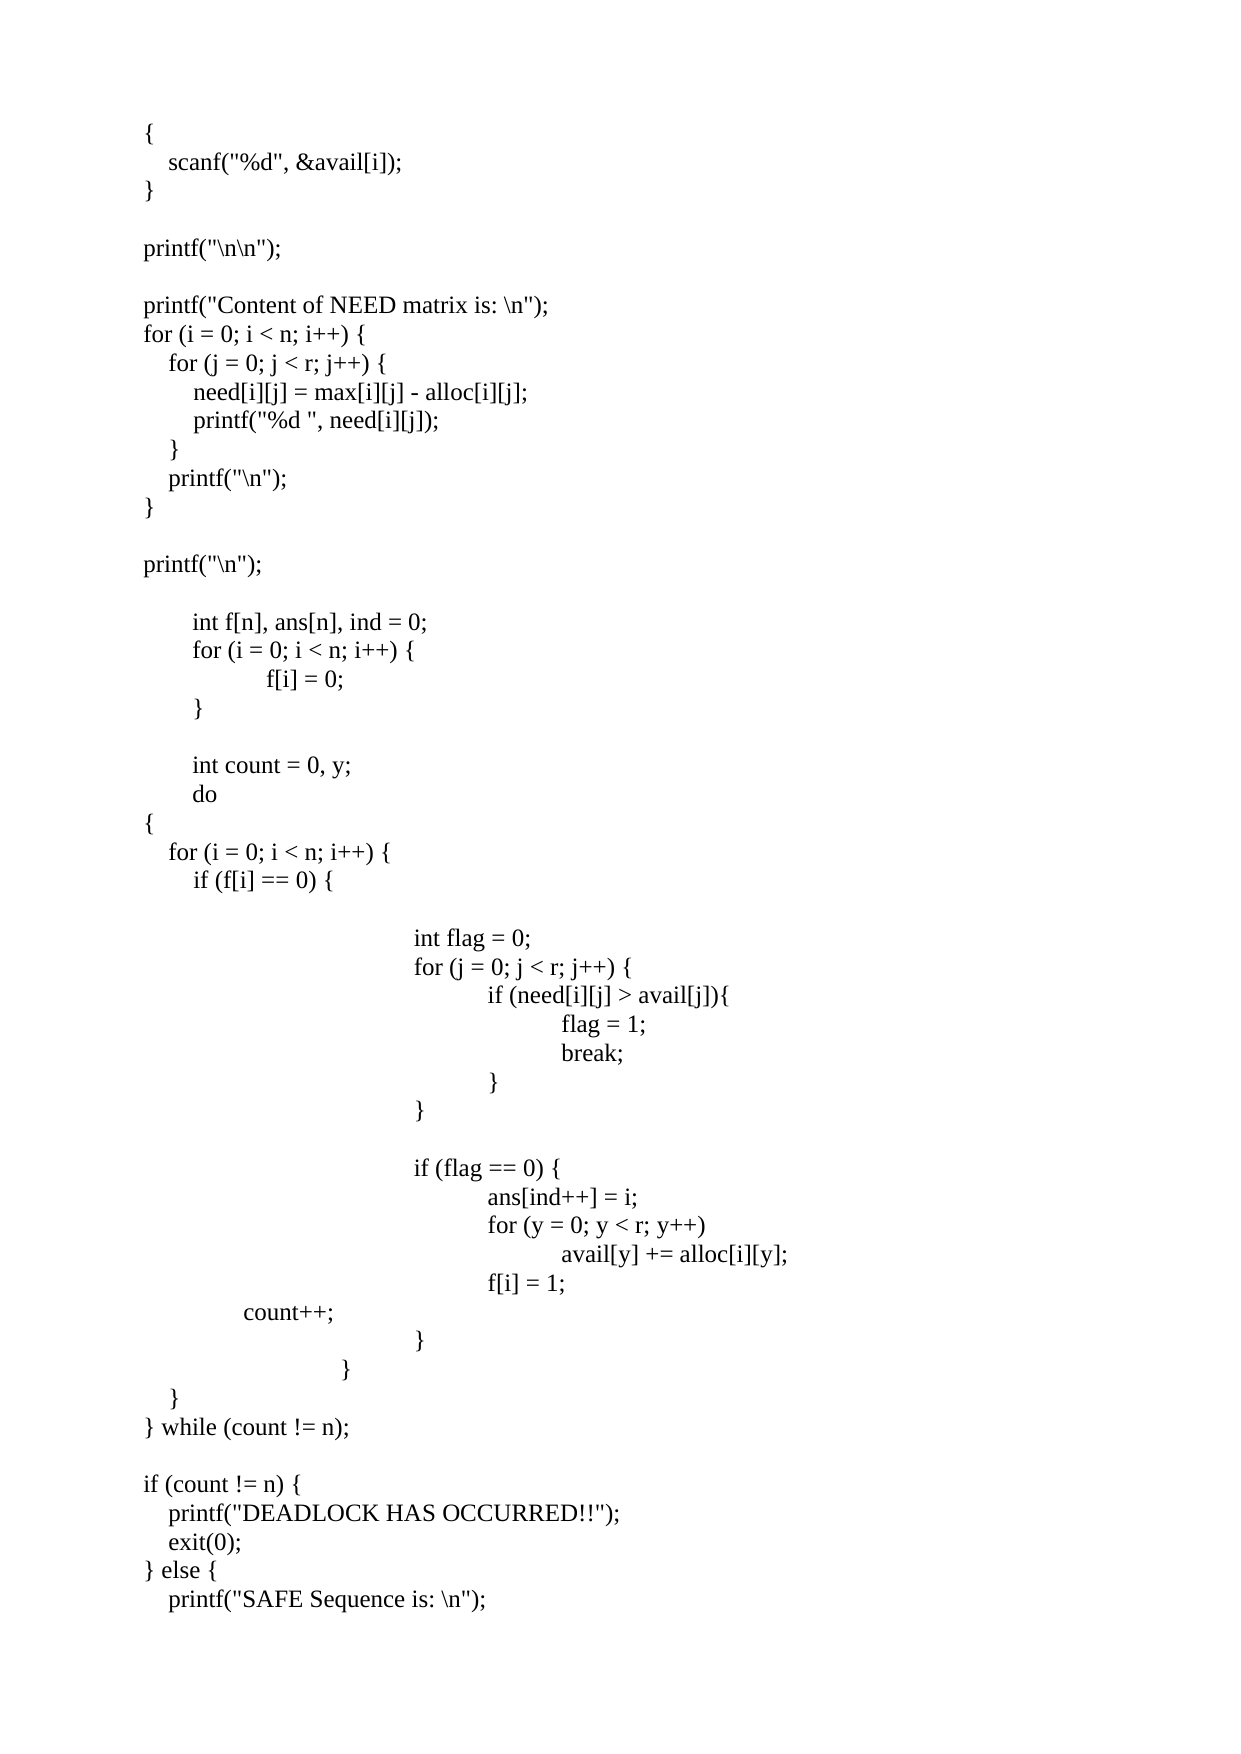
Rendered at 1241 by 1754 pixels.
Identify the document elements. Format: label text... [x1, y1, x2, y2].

text printf("SAFE Sequence is: \n"); [118, 1584, 1122, 1613]
text printf("\n\n"); [118, 233, 1122, 262]
text scanf("%d", &avail[i]); [118, 147, 1122, 176]
text count++; [118, 1297, 1122, 1326]
text for (i = 0; i < n; i++) { [118, 837, 1122, 866]
text for (y = 0; y < r; y++) [118, 1211, 1122, 1239]
text avail[y] += alloc[i][y]; [118, 1239, 1122, 1268]
text ans[ind++] = i; [118, 1182, 1122, 1211]
text { [118, 118, 1122, 147]
text } while (count != n); [118, 1412, 1122, 1441]
text printf("%d ", need[i][j]); [118, 406, 1122, 434]
text if (need[i][j] > avail[j]){ [118, 981, 1122, 1009]
text int f[n], ans[n], ind = 0; [118, 607, 1122, 636]
text for (j = 0; j < r; j++) { [118, 348, 1122, 377]
text f[i] = 0; [118, 664, 1122, 693]
text } [118, 693, 1122, 722]
text } [118, 1354, 1122, 1383]
text } [118, 1096, 1122, 1124]
text printf("\n"); [118, 463, 1122, 492]
text for (i = 0; i < n; i++) { [118, 636, 1122, 664]
text do [118, 779, 1122, 808]
text exit(0); [118, 1527, 1122, 1556]
text break; [118, 1038, 1122, 1067]
text } [118, 1326, 1122, 1354]
text for (i = 0; i < n; i++) { [118, 319, 1122, 348]
text } [118, 434, 1122, 463]
text int count = 0, y; [118, 751, 1122, 779]
text { [118, 808, 1122, 837]
text if (f[i] == 0) { [118, 866, 1122, 894]
text } [118, 492, 1122, 521]
text for (j = 0; j < r; j++) { [118, 952, 1122, 981]
text int flag = 0; [118, 923, 1122, 952]
text } [118, 176, 1122, 204]
text if (count != n) { [118, 1469, 1122, 1498]
text flag = 1; [118, 1009, 1122, 1038]
text } [118, 1383, 1122, 1412]
text if (flag == 0) { [118, 1153, 1122, 1182]
text } else { [118, 1556, 1122, 1584]
text f[i] = 1; [118, 1268, 1122, 1297]
text printf("\n"); [118, 549, 1122, 578]
text } [118, 1067, 1122, 1096]
text printf("DEADLOCK HAS OCCURRED!!"); [118, 1498, 1122, 1527]
text printf("Content of NEED matrix is: \n"); [118, 291, 1122, 319]
text need[i][j] = max[i][j] - alloc[i][j]; [118, 377, 1122, 406]
